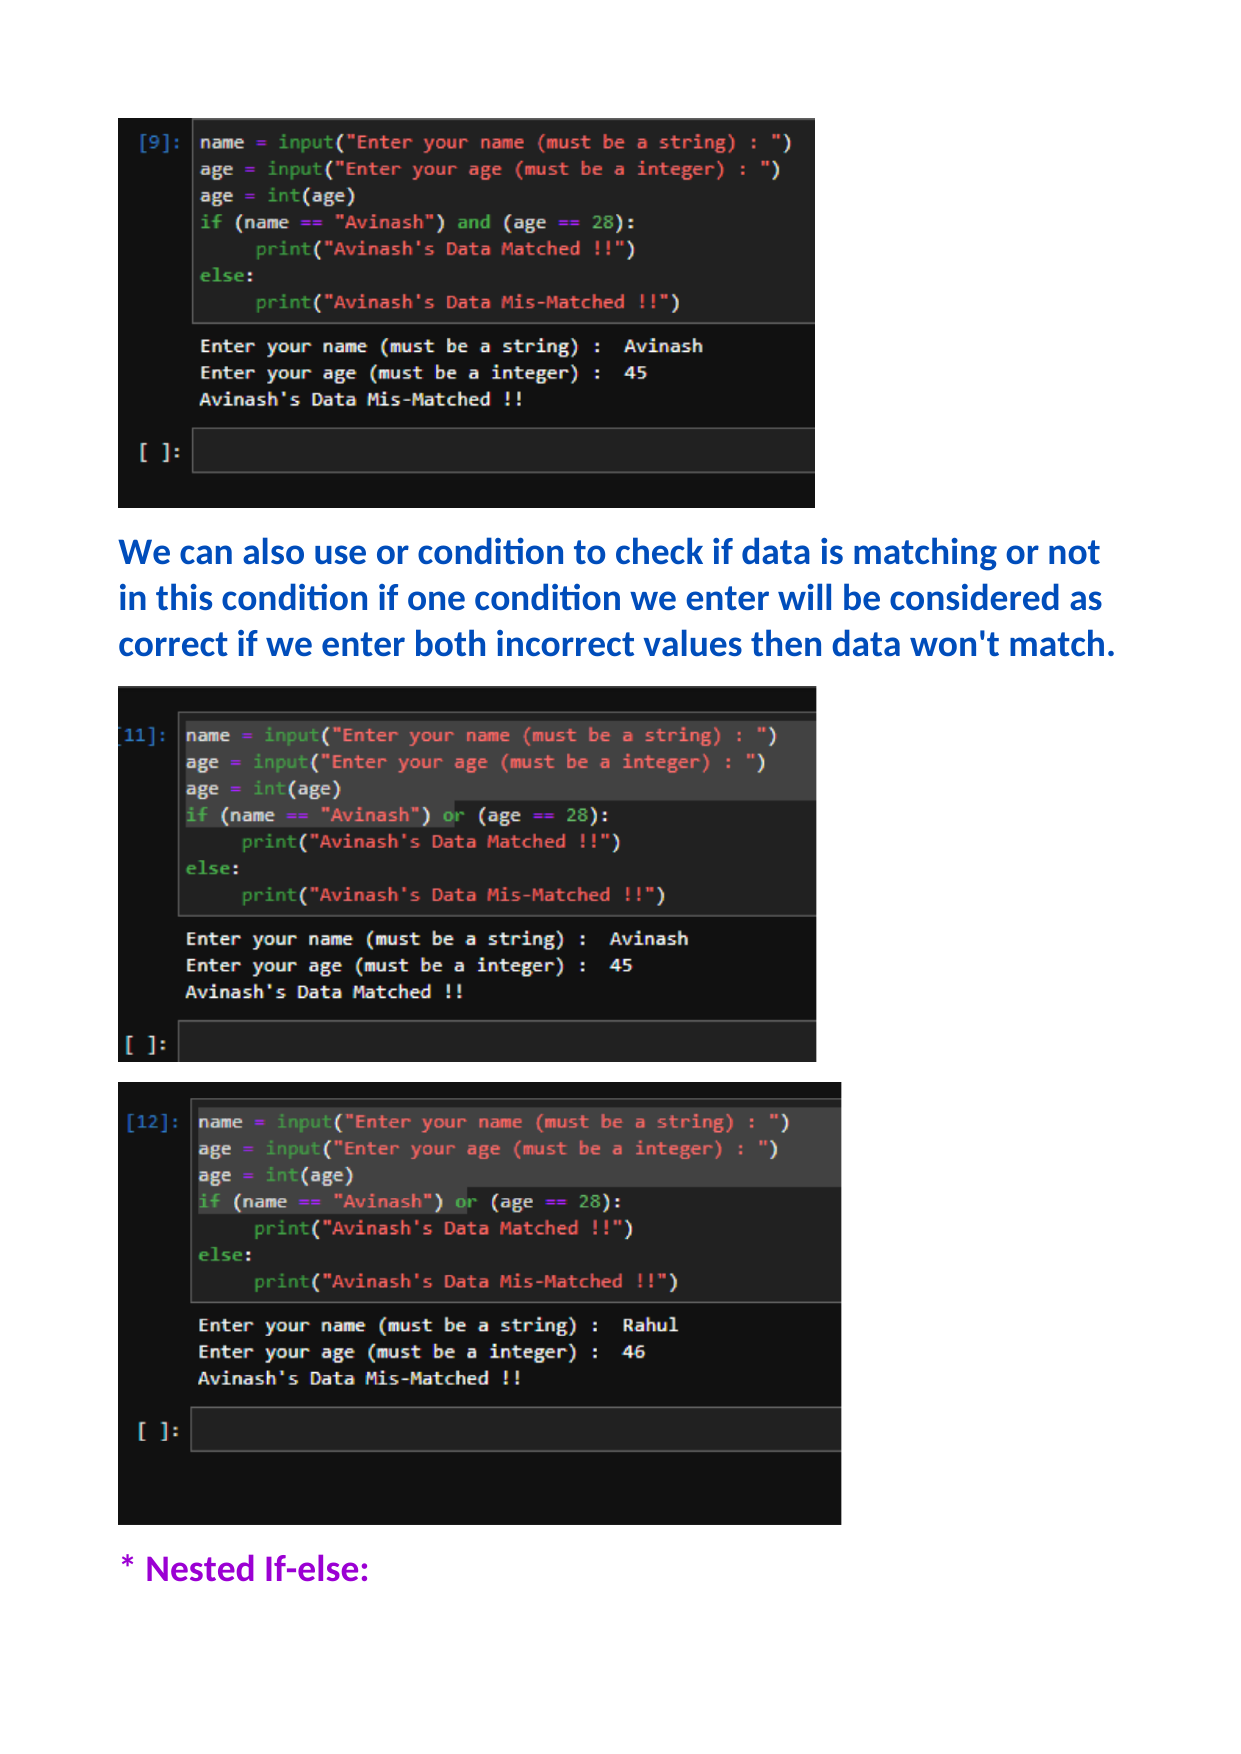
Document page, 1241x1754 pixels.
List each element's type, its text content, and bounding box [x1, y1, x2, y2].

text * Nested If-else: [118, 1545, 1122, 1591]
text We can also use or condition to check if data is matching or not in this condition if one condition we enter will be considered as correct if we enter both incorrect values then data won't match. [118, 528, 1122, 666]
